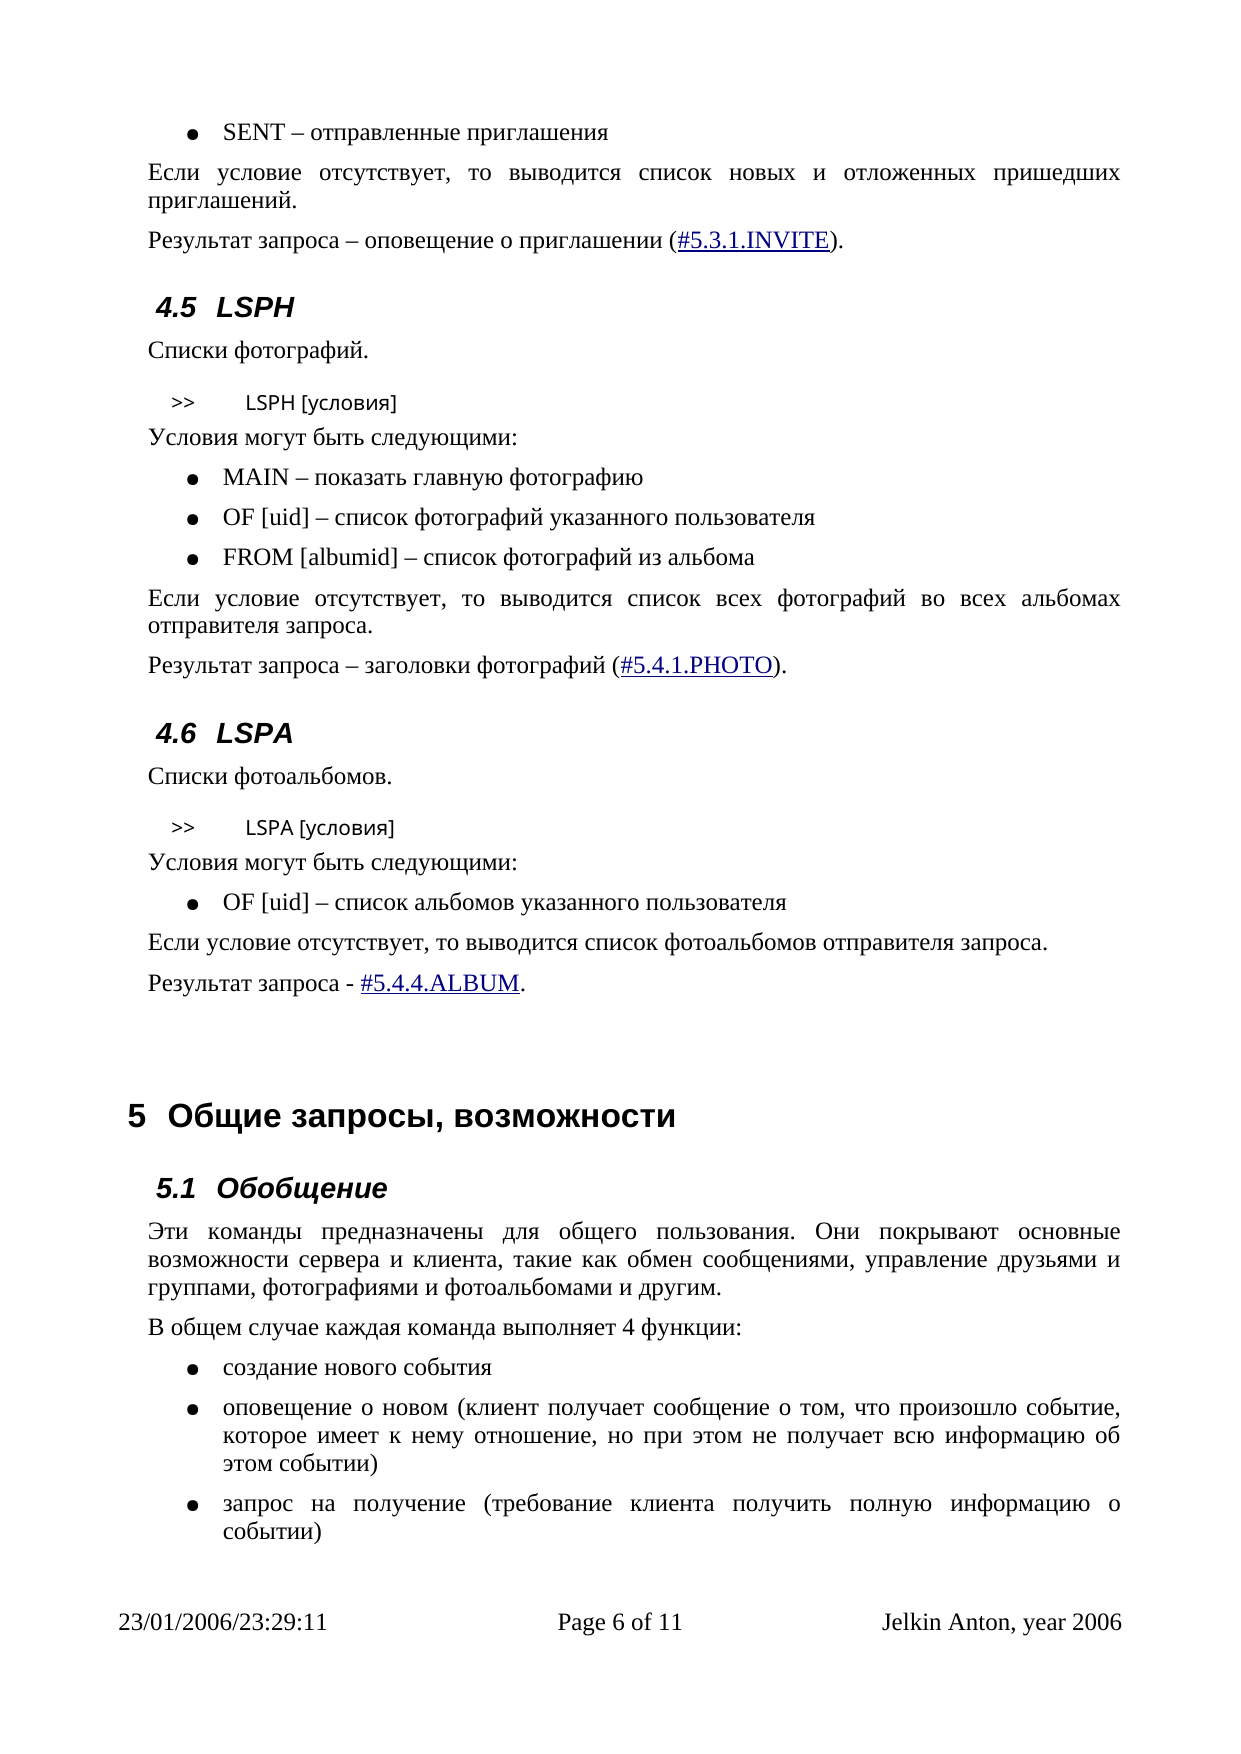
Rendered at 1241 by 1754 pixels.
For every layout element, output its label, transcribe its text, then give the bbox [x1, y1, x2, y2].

text >> LSPH [условия] [171, 388, 1122, 416]
text Результат запроса – оповещение о приглашении (#5.3.1.INVITE). [148, 226, 1122, 254]
list MAIN – показать главную фотографию [185, 463, 1122, 491]
list OF [uid] – список альбомов указанного пользователя [185, 888, 1122, 916]
text Результат запроса - #5.4.4.ALBUM. [148, 969, 1122, 996]
text Если условие отсутствует, то выводится список фотоальбомов отправителя запроса. [148, 928, 1122, 956]
text Условия могут быть следующими: [148, 848, 1122, 876]
list FROM [albumid] – список фотографий из альбома [185, 543, 1122, 571]
text Списки фотографий. [148, 337, 1122, 364]
text Если условие отсутствует, то выводится список всех фотографий во всех альбомах отправителя запроса. [148, 584, 1122, 639]
text Списки фотоальбомов. [148, 762, 1122, 789]
subtitle LSPH [148, 291, 1122, 324]
subtitle LSPA [148, 717, 1122, 749]
text Результат запроса – заголовки фотографий (#5.4.1.PHOTO). [148, 652, 1122, 679]
list SENT – отправленные приглашения [185, 118, 1122, 146]
subtitle Обобщение [148, 1172, 1122, 1205]
list создание нового события [185, 1353, 1122, 1381]
text В общем случае каждая команда выполняет 4 функции: [148, 1313, 1122, 1341]
text Эти команды предназначены для общего пользования. Они покрывают основные возможности сервера и клиента, такие как обмен сообщениями, управление друзьями и группами, фотографиями и фотоальбомами и другим. [148, 1217, 1122, 1301]
text Если условие отсутствует, то выводится список новых и отложенных пришедших приглашений. [148, 158, 1122, 214]
subtitle Общие запросы, возможности [118, 1097, 1122, 1135]
list запрос на получение (требование клиента получить полную информацию о событии) [185, 1489, 1122, 1544]
text >> LSPA [условия] [171, 813, 1122, 842]
text Условия могут быть следующими: [148, 423, 1122, 451]
list OF [uid] – список фотографий указанного пользователя [185, 503, 1122, 531]
list оповещение о новом (клиент получает сообщение о том, что произошло событие, которое имеет к нему отношение, но при этом не получает всю информацию об этом событии) [185, 1393, 1122, 1477]
